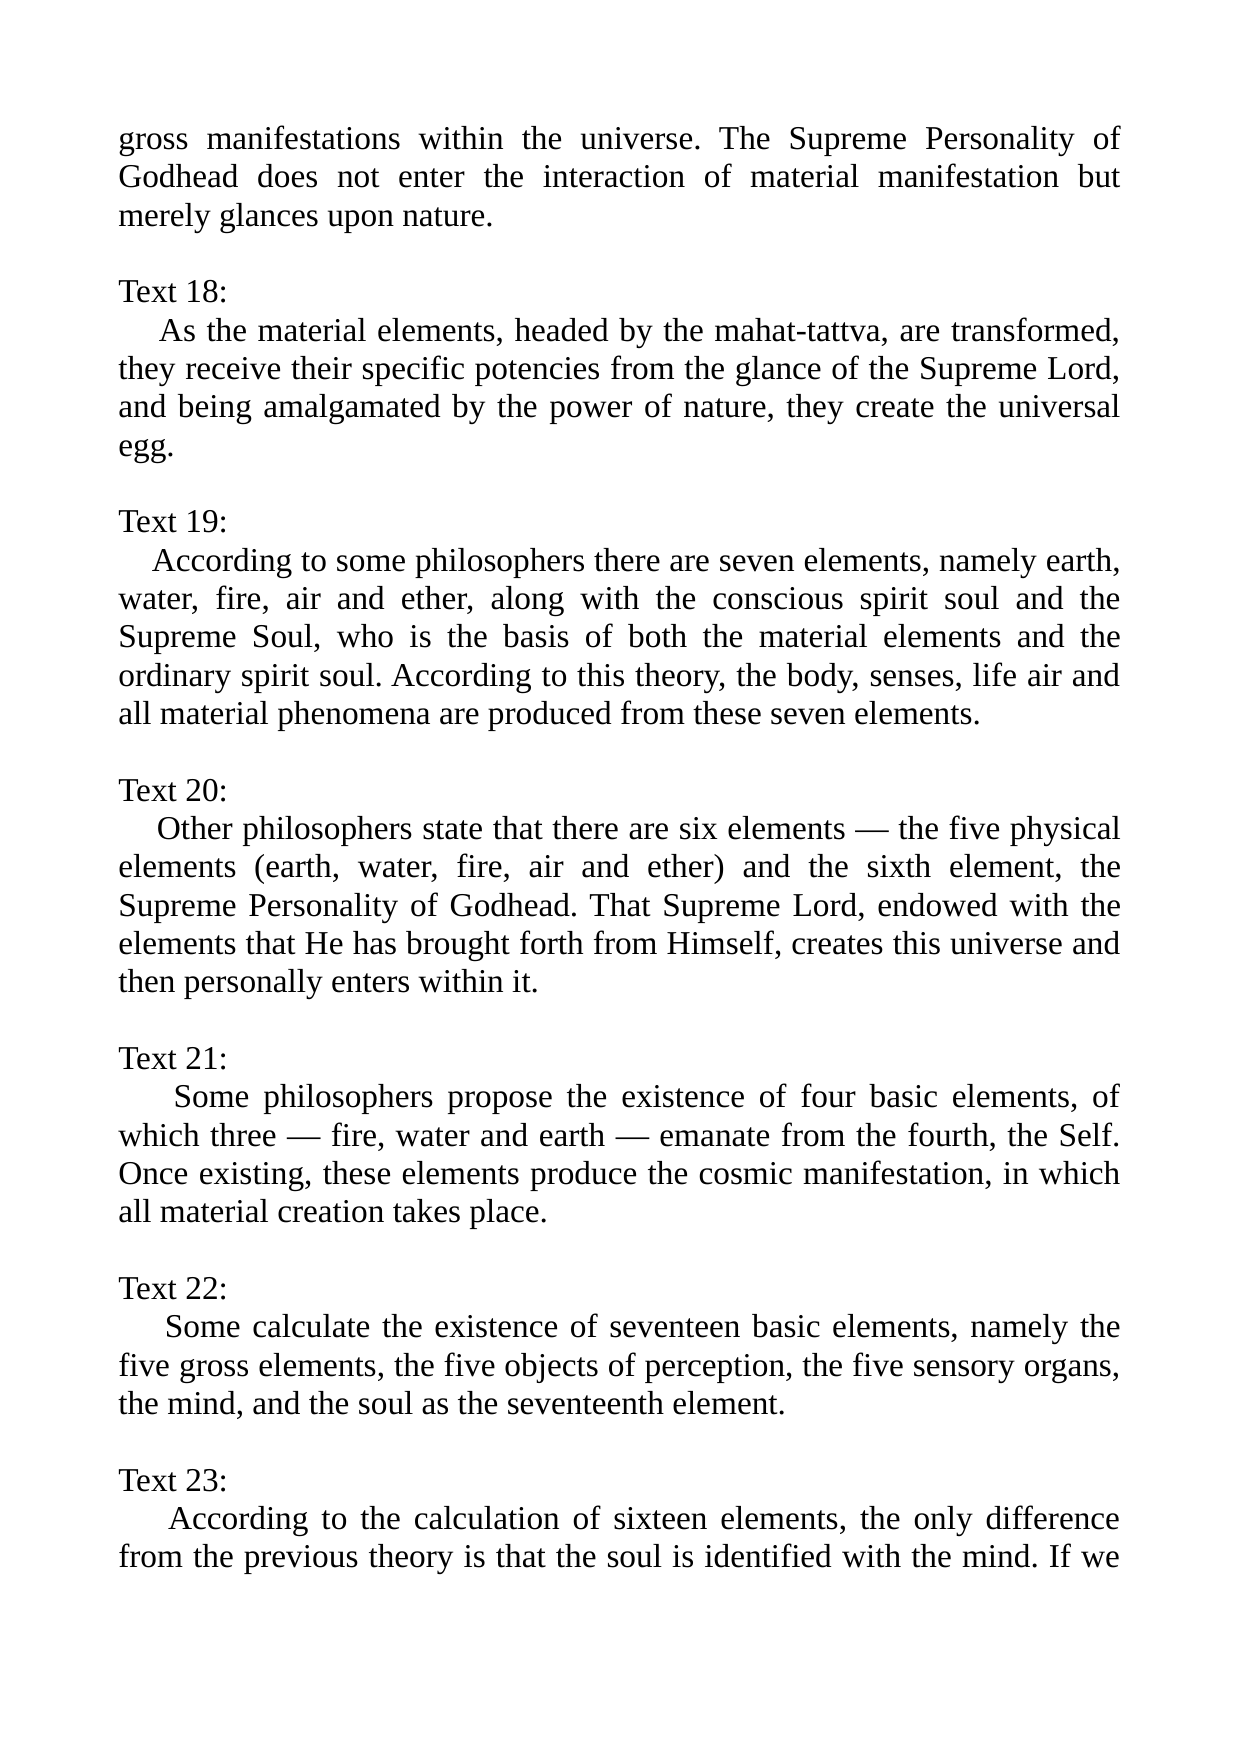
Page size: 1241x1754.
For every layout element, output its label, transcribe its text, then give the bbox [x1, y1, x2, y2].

text Text 23: [118, 1460, 1122, 1498]
text According to some philosophers there are seven elements, namely earth, water, fire, air and ether, along with the conscious spirit soul and the Supreme Soul, who is the basis of both the material elements and the ordinary spirit soul. According to this theory, the body, senses, life air and all material phenomena are produced from these seven elements. [118, 540, 1122, 731]
text Text 18: [118, 271, 1122, 310]
text Some philosophers propose the existence of four basic elements, of which three — fire, water and earth — emanate from the fourth, the Self. Once existing, these elements produce the cosmic manifestation, in which all material creation takes place. [118, 1076, 1122, 1230]
text Text 21: [118, 1038, 1122, 1076]
text Some calculate the existence of seventeen basic elements, namely the five gross elements, the five objects of perception, the five sensory organs, the mind, and the soul as the seventeenth element. [118, 1306, 1122, 1421]
text gross manifestations within the universe. The Supreme Personality of Godhead does not enter the interaction of material manifestation but merely glances upon nature. [118, 118, 1122, 233]
text According to the calculation of sixteen elements, the only difference from the previous theory is that the soul is identified with the mind. If we [118, 1498, 1122, 1575]
text Text 19: [118, 501, 1122, 540]
text Text 22: [118, 1268, 1122, 1306]
text As the material elements, headed by the mahat-tattva, are transformed, they receive their specific potencies from the glance of the Supreme Lord, and being amalgamated by the power of nature, they create the universal egg. [118, 310, 1122, 463]
text Other philosophers state that there are six elements — the five physical elements (earth, water, fire, air and ether) and the sixth element, the Supreme Personality of Godhead. That Supreme Lord, endowed with the elements that He has brought forth from Himself, creates this universe and then personally enters within it. [118, 808, 1122, 1000]
text Text 20: [118, 770, 1122, 808]
